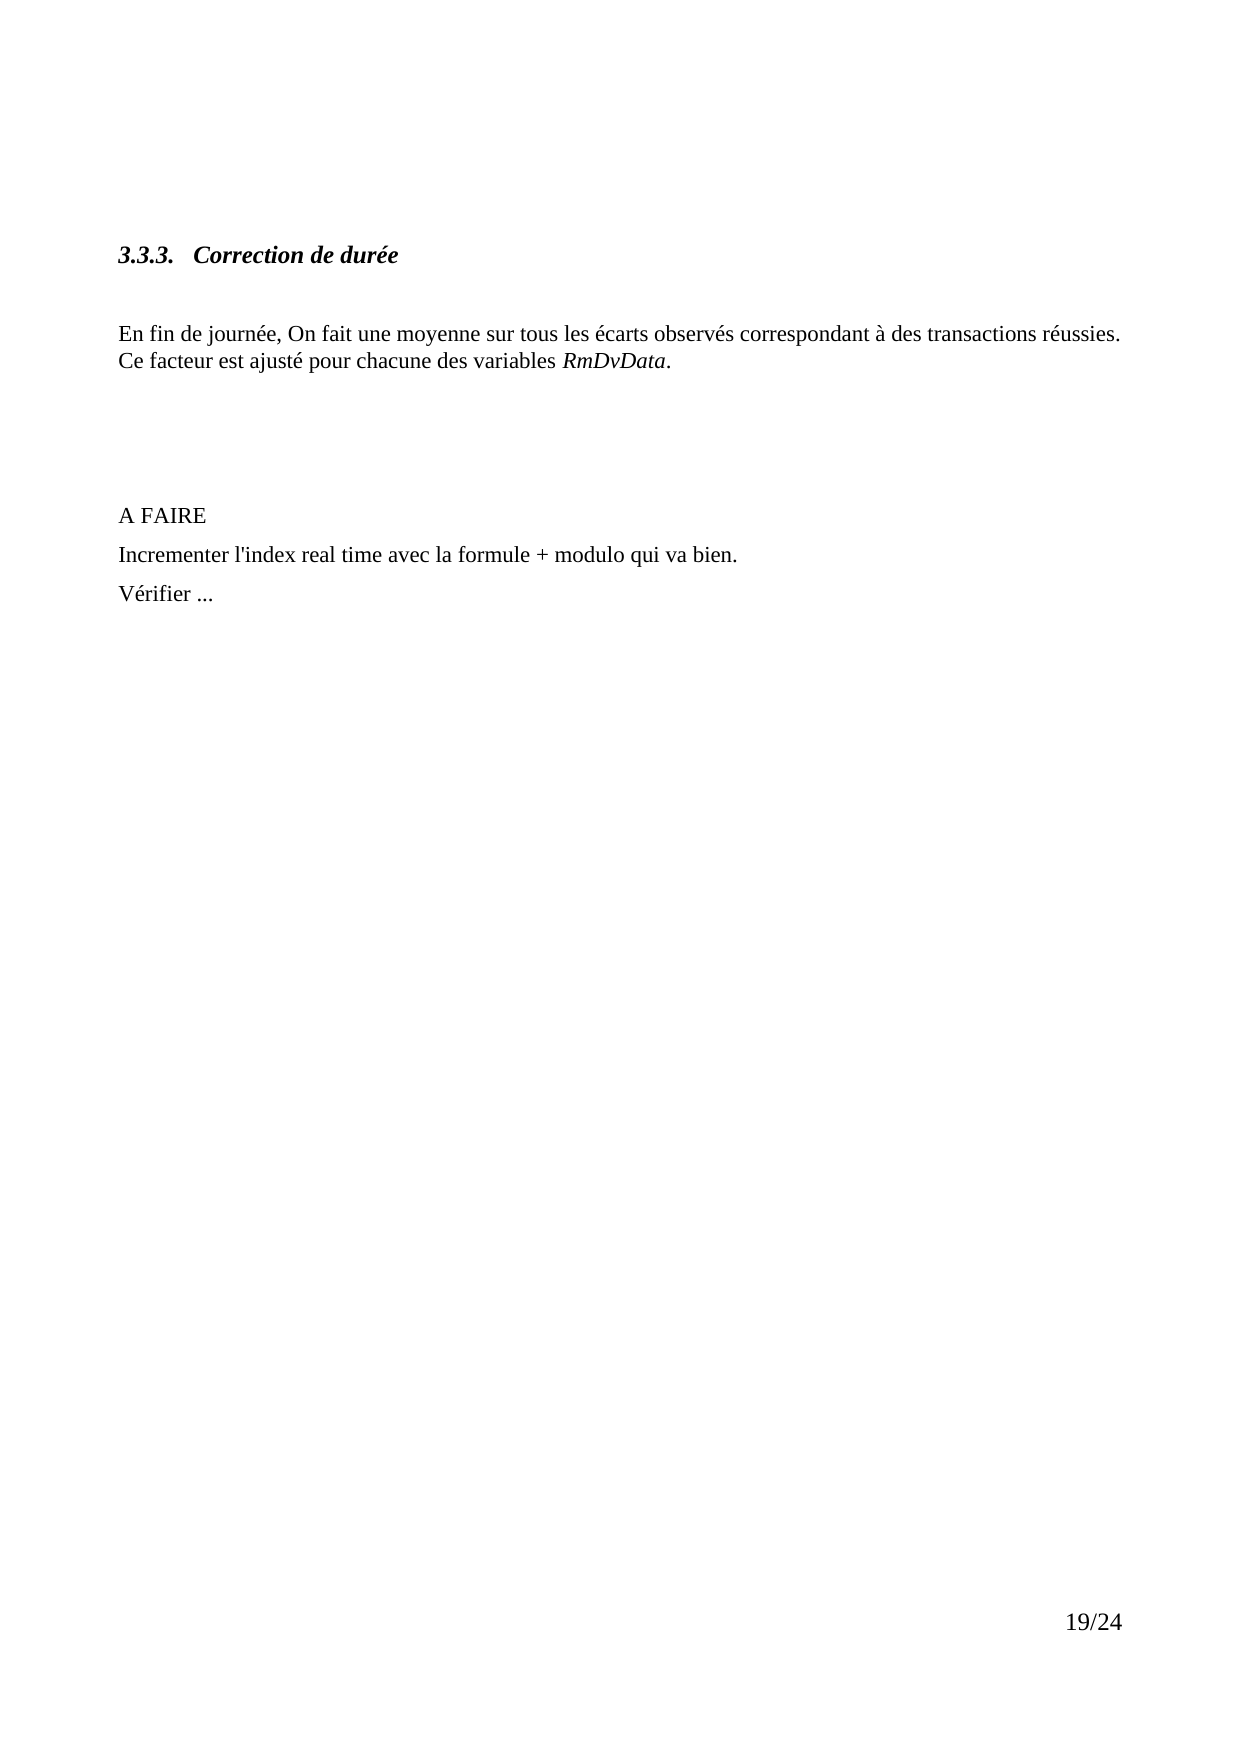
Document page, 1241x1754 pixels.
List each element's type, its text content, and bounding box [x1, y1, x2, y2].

text A FAIRE [118, 502, 1122, 528]
subtitle Correction de durée [118, 240, 1122, 269]
text En fin de journée, On fait une moyenne sur tous les écarts observés correspondant à des transactions réussies. Ce facteur est ajusté pour chacune des variables RmDvData. [118, 320, 1122, 373]
text Vérifier ... [118, 580, 1122, 606]
text Incrementer l'index real time avec la formule + modulo qui va bien. [118, 541, 1122, 567]
